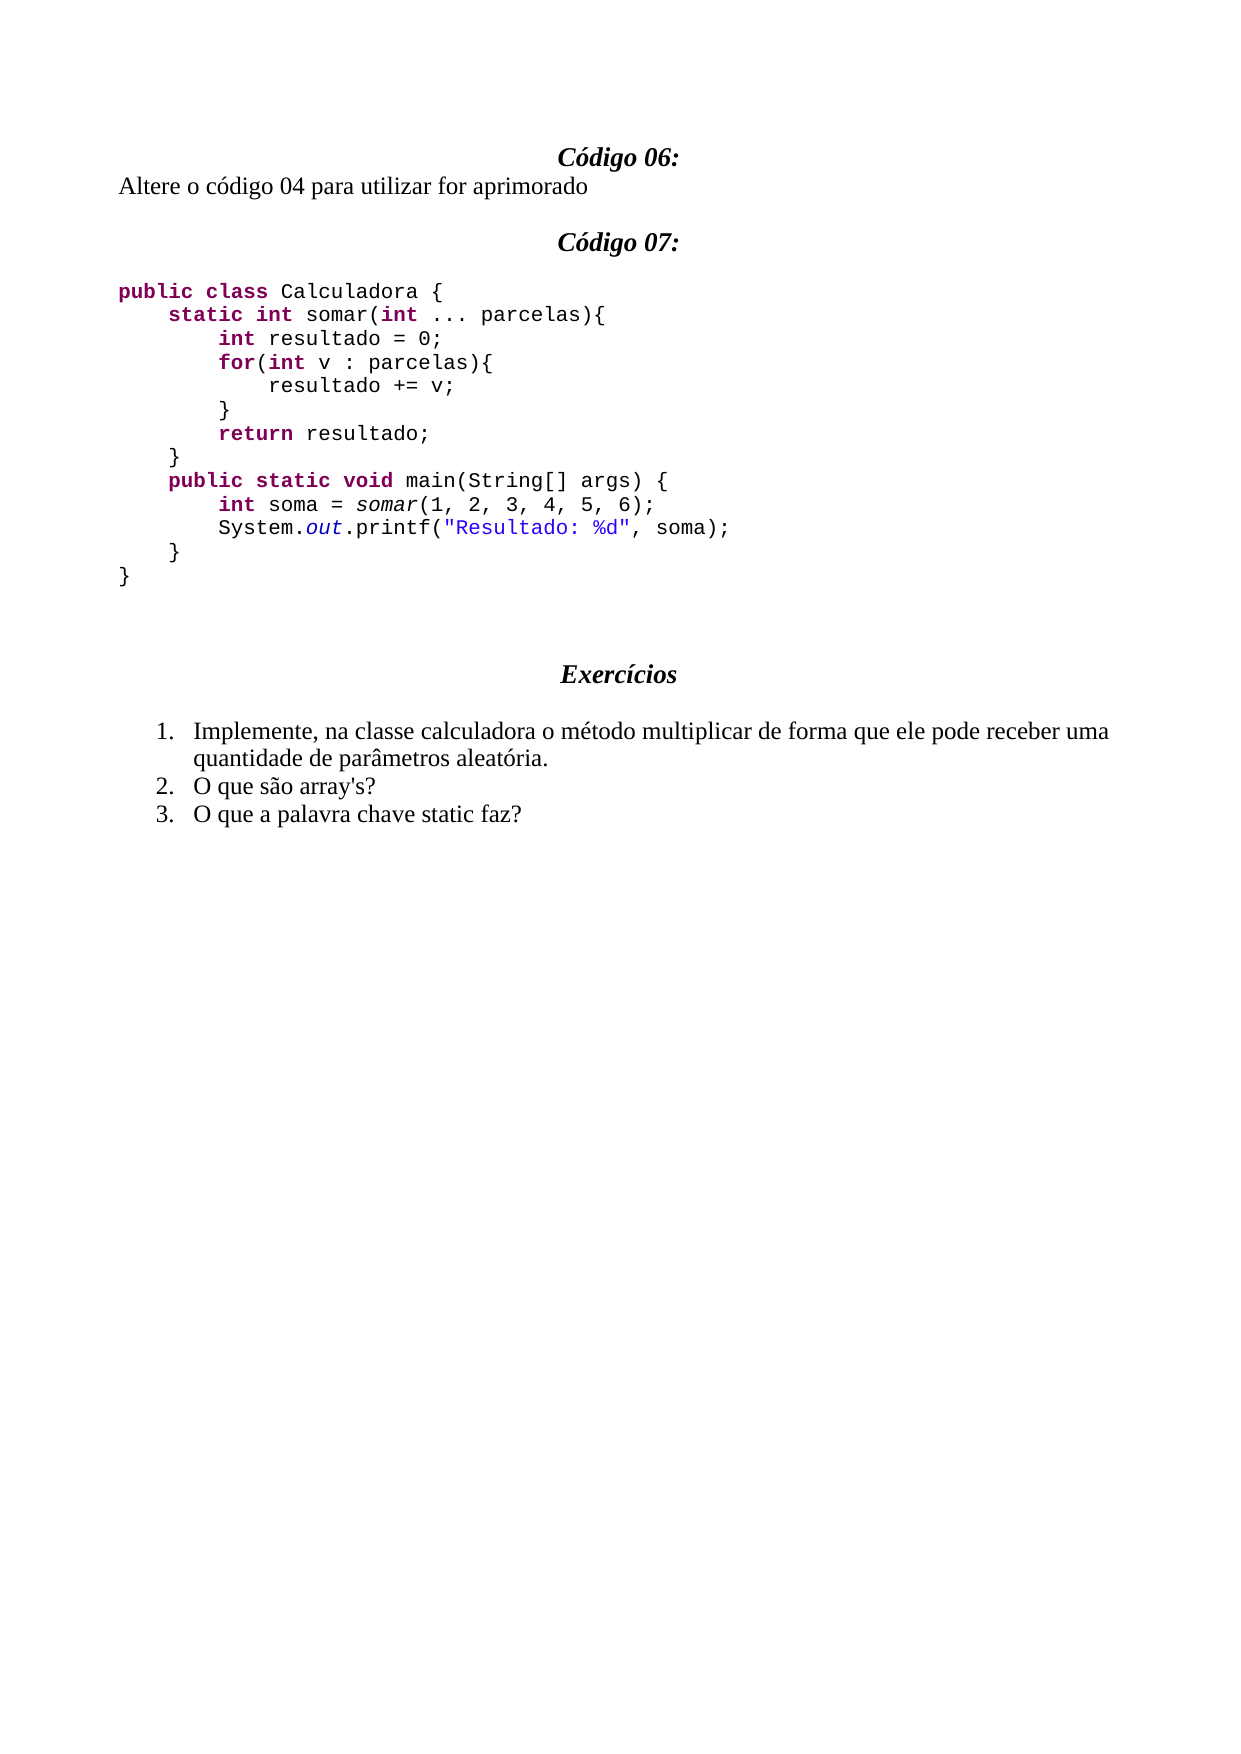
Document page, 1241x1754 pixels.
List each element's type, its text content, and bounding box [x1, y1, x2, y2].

text } [118, 399, 1122, 423]
subtitle Exercícios [118, 659, 1122, 689]
text System.out.printf("Resultado: %d", soma); [118, 517, 1122, 541]
list O que a palavra chave static faz? [156, 800, 1122, 828]
subtitle Código 07: [118, 227, 1122, 257]
list O que são array's? [156, 772, 1122, 800]
text public static void main(String[] args) { [118, 470, 1122, 494]
text static int somar(int ... parcelas){ [118, 304, 1122, 328]
text resultado += v; [118, 375, 1122, 399]
text } [118, 541, 1122, 564]
text for(int v : parcelas){ [118, 352, 1122, 375]
text } [118, 564, 1122, 588]
subtitle Código 06: [118, 142, 1122, 172]
list Implemente, na classe calculadora o método multiplicar de forma que ele pode receber uma quantidade de parâmetros aleatória. [156, 717, 1122, 772]
text Altere o código 04 para utilizar for aprimorado [118, 172, 1122, 199]
text } [118, 446, 1122, 470]
text int soma = somar(1, 2, 3, 4, 5, 6); [118, 494, 1122, 517]
text int resultado = 0; [118, 328, 1122, 352]
text return resultado; [118, 423, 1122, 446]
text public class Calculadora { [118, 281, 1122, 304]
